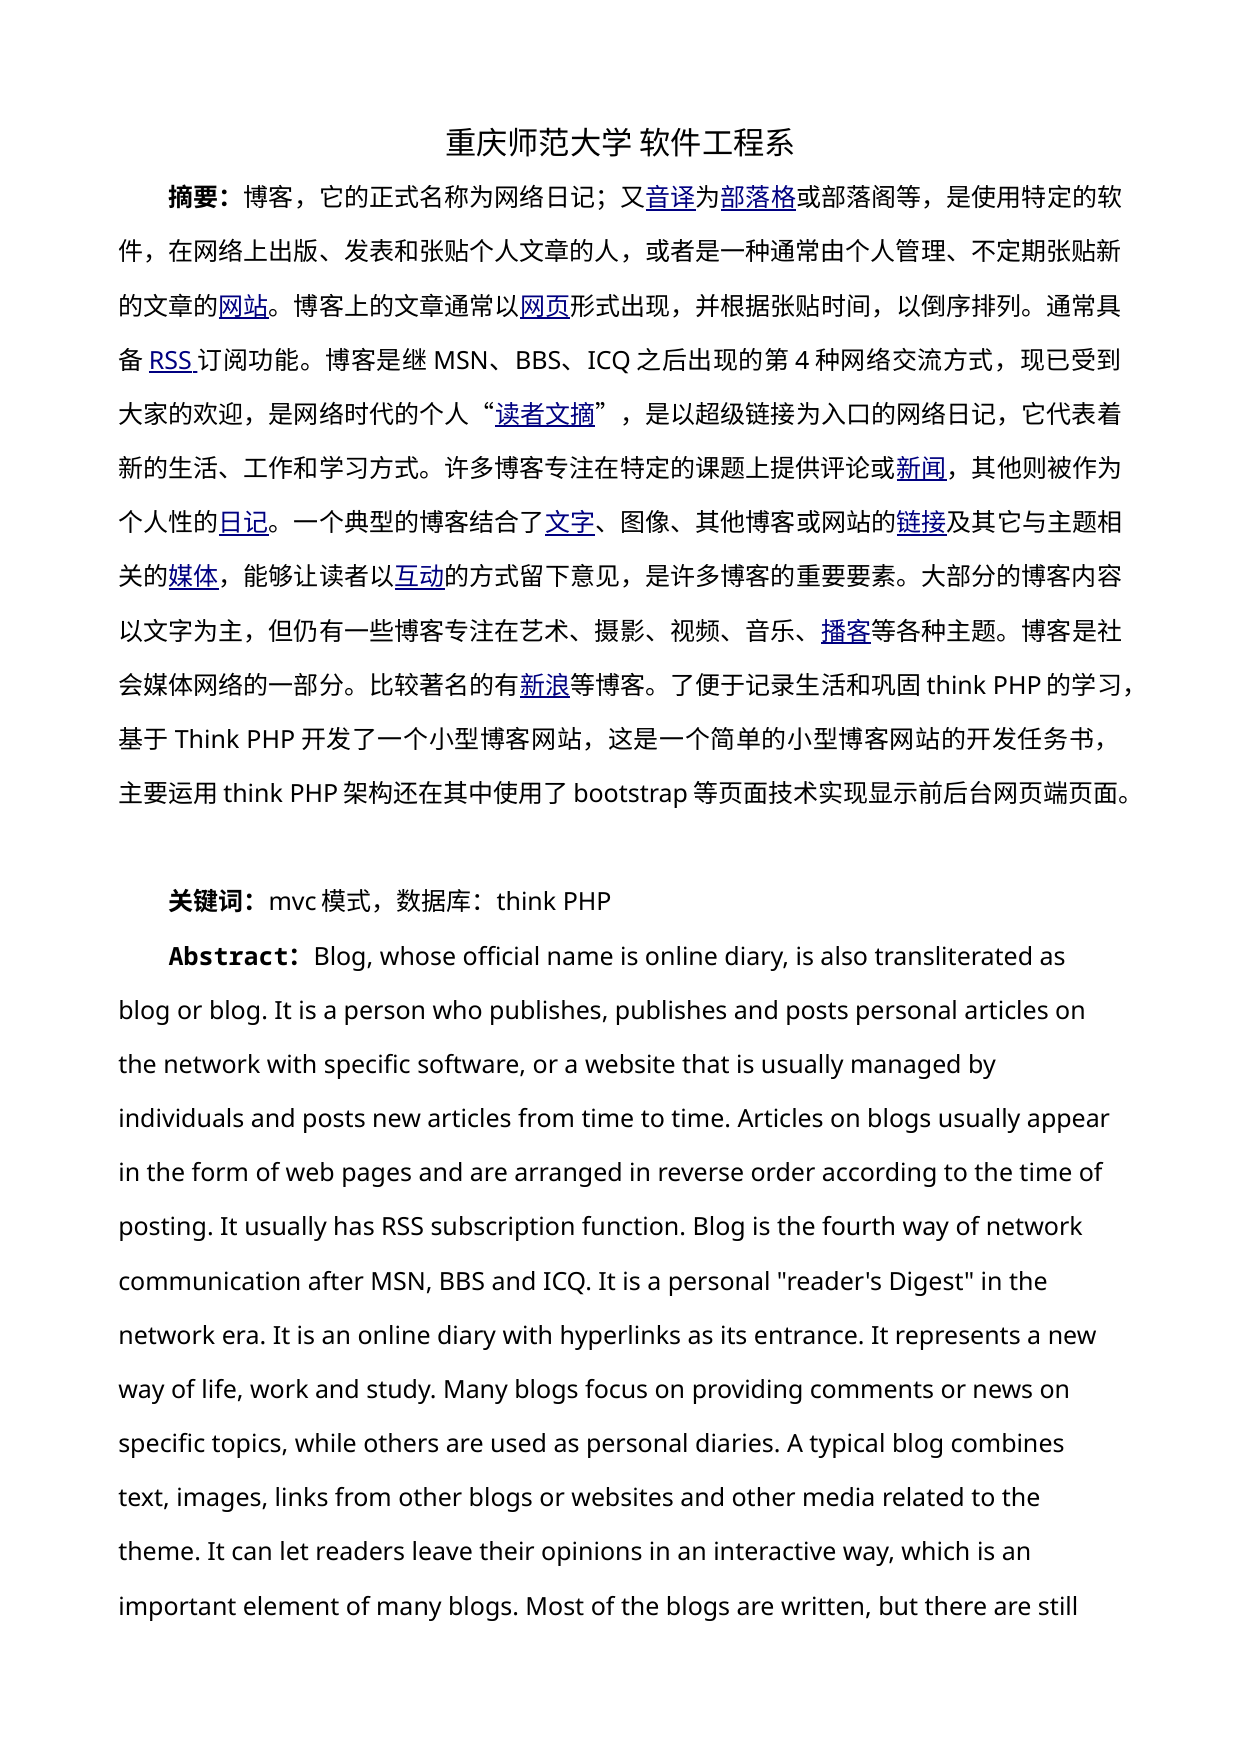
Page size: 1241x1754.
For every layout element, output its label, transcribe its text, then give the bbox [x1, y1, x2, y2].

text 摘要：博客，它的正式名称为网络日记；又音译为部落格或部落阁等，是使用特定的软件，在网络上出版、发表和张贴个人文章的人，或者是一种通常由个人管理、不定期张贴新的文章的网站。博客上的文章通常以网页形式出现，并根据张贴时间，以倒序排列。通常具备RSS订阅功能。博客是继MSN、BBS、ICQ之后出现的第4种网络交流方式，现已受到大家的欢迎，是网络时代的个人“读者文摘”，是以超级链接为入口的网络日记，它代表着新的生活、工作和学习方式。许多博客专注在特定的课题上提供评论或新闻，其他则被作为个人性的日记。一个典型的博客结合了文字、图像、其他博客或网站的链接及其它与主题相关的媒体，能够让读者以互动的方式留下意见，是许多博客的重要要素。大部分的博客内容以文字为主，但仍有一些博客专注在艺术、摄影、视频、音乐、播客等各种主题。博客是社会媒体网络的一部分。比较著名的有新浪等博客。了便于记录生活和巩固think PHP的学习，基于Think PHP开发了一个小型博客网站，这是一个简单的小型博客网站的开发任务书，主要运用think PHP架构还在其中使用了bootstrap等页面技术实现显示前后台网页端页面。 [118, 163, 1122, 813]
text 重庆师范大学 软件工程系 [118, 118, 1122, 163]
text Abstract：Blog, whose official name is online diary, is also transliterated as blog or blog. It is a person who publishes, publishes and posts personal articles on the network with specific software, or a website that is usually managed by individuals and posts new articles from time to time. Articles on blogs usually appear in the form of web pages and are arranged in reverse order according to the time of posting. It usually has RSS subscription function. Blog is the fourth way of network communication after MSN, BBS and ICQ. It is a personal "reader's Digest" in the network era. It is an online diary with hyperlinks as its entrance. It represents a new way of life, work and study. Many blogs focus on providing comments or news on specific topics, while others are used as personal diaries. A typical blog combines text, images, links from other blogs or websites and other media related to the theme. It can let readers leave their opinions in an interactive way, which is an important element of many blogs. Most of the blogs are written, but there are still [118, 922, 1122, 1626]
text 关键词：mvc模式，数据库：think PHP [118, 867, 1122, 922]
